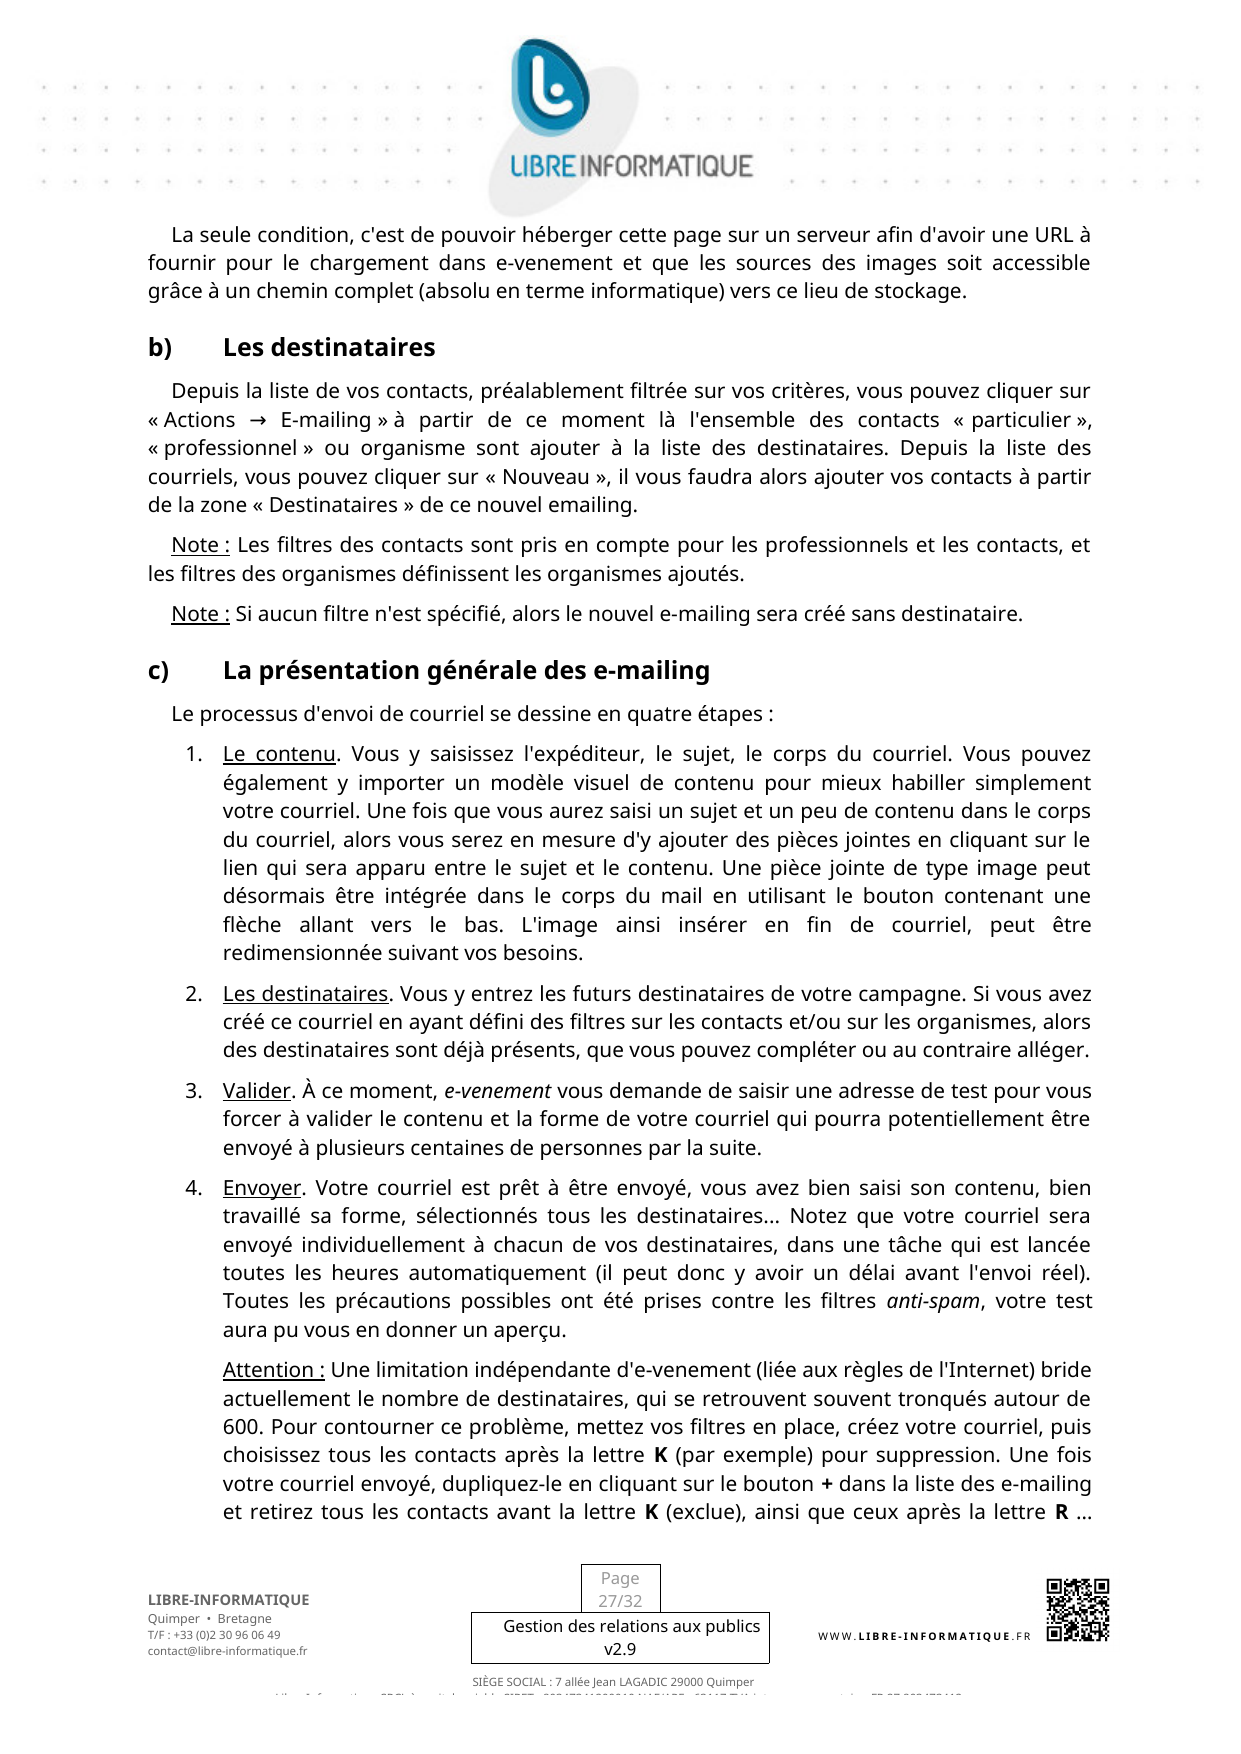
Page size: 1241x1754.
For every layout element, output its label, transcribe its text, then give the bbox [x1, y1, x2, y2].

list Valider. À ce moment, e-venement vous demande de saisir une adresse de test pour vous forcer à valider le contenu et la forme de votre courriel qui pourra potentiellement être envoyé à plusieurs centaines de personnes par la suite. [185, 1076, 1093, 1161]
subtitle La présentation générale des e-mailing [148, 653, 1093, 687]
text Depuis la liste de vos contacts, préalablement filtrée sur vos critères, vous pouvez cliquer sur « Actions → E-mailing » à partir de ce moment là l'ensemble des contacts « particulier », « professionnel » ou organisme sont ajouter à la liste des destinataires. Depuis la liste des courriels, vous pouvez cliquer sur « Nouveau », il vous faudra alors ajouter vos contacts à partir de la zone « Destinataires » de ce nouvel emailing. [148, 377, 1093, 519]
text Note : Si aucun filtre n'est spécifié, alors le nouvel e-mailing sera créé sans destinataire. [148, 599, 1093, 628]
list Les destinataires. Vous y entrez les futurs destinataires de votre campagne. Si vous avez créé ce courriel en ayant défini des filtres sur les contacts et/ou sur les organismes, alors des destinataires sont déjà présents, que vous pouvez compléter ou au contraire alléger. [185, 979, 1093, 1064]
text Le processus d'envoi de courriel se dessine en quatre étapes : [148, 699, 1093, 728]
text Note : Les filtres des contacts sont pris en compte pour les professionnels et les contacts, et les filtres des organismes définissent les organismes ajoutés. [148, 531, 1093, 587]
list Envoyer. Votre courriel est prêt à être envoyé, vous avez bien saisi son contenu, bien travaillé sa forme, sélectionnés tous les destinataires... Notez que votre courriel sera envoyé individuellement à chacun de vos destinataires, dans une tâche qui est lancée toutes les heures automatiquement (il peut donc y avoir un délai avant l'envoi réel). Toutes les précautions possibles ont été prises contre les filtres anti-spam, votre test aura pu vous en donner un aperçu. [185, 1173, 1093, 1343]
picture [1036, 1568, 1120, 1652]
subtitle Les destinataires [148, 330, 1093, 364]
picture [27, 35, 1213, 220]
list Le contenu. Vous y saisissez l'expéditeur, le sujet, le corps du courriel. Vous pouvez également y importer un modèle visuel de contenu pour mieux habiller simplement votre courriel. Une fois que vous aurez saisi un sujet et un peu de contenu dans le corps du courriel, alors vous serez en mesure d'y ajouter des pièces jointes en cliquant sur le lien qui sera apparu entre le sujet et le contenu. Une pièce jointe de type image peut désormais être intégrée dans le corps du mail en utilisant le bouton contenant une flèche allant vers le bas. L'image ainsi insérer en fin de courriel, peut être redimensionnée suivant vos besoins. [185, 739, 1093, 967]
list Attention : Une limitation indépendante d'e-venement (liée aux règles de l'Internet) bride actuellement le nombre de destinataires, qui se retrouvent souvent tronqués autour de 600. Pour contourner ce problème, mettez vos filtres en place, créez votre courriel, puis choisissez tous les contacts après la lettre K (par exemple) pour suppression. Une fois votre courriel envoyé, dupliquez-le en cliquant sur le bouton + dans la liste des e-mailing et retirez tous les contacts avant la lettre K (exclue), ainsi que ceux après la lettre R … [185, 1355, 1093, 1526]
text La seule condition, c'est de pouvoir héberger cette page sur un serveur afin d'avoir une URL à fournir pour le chargement dans e-venement et que les sources des images soit accessible grâce à un chemin complet (absolu en terme informatique) vers ce lieu de stockage. [148, 220, 1093, 305]
